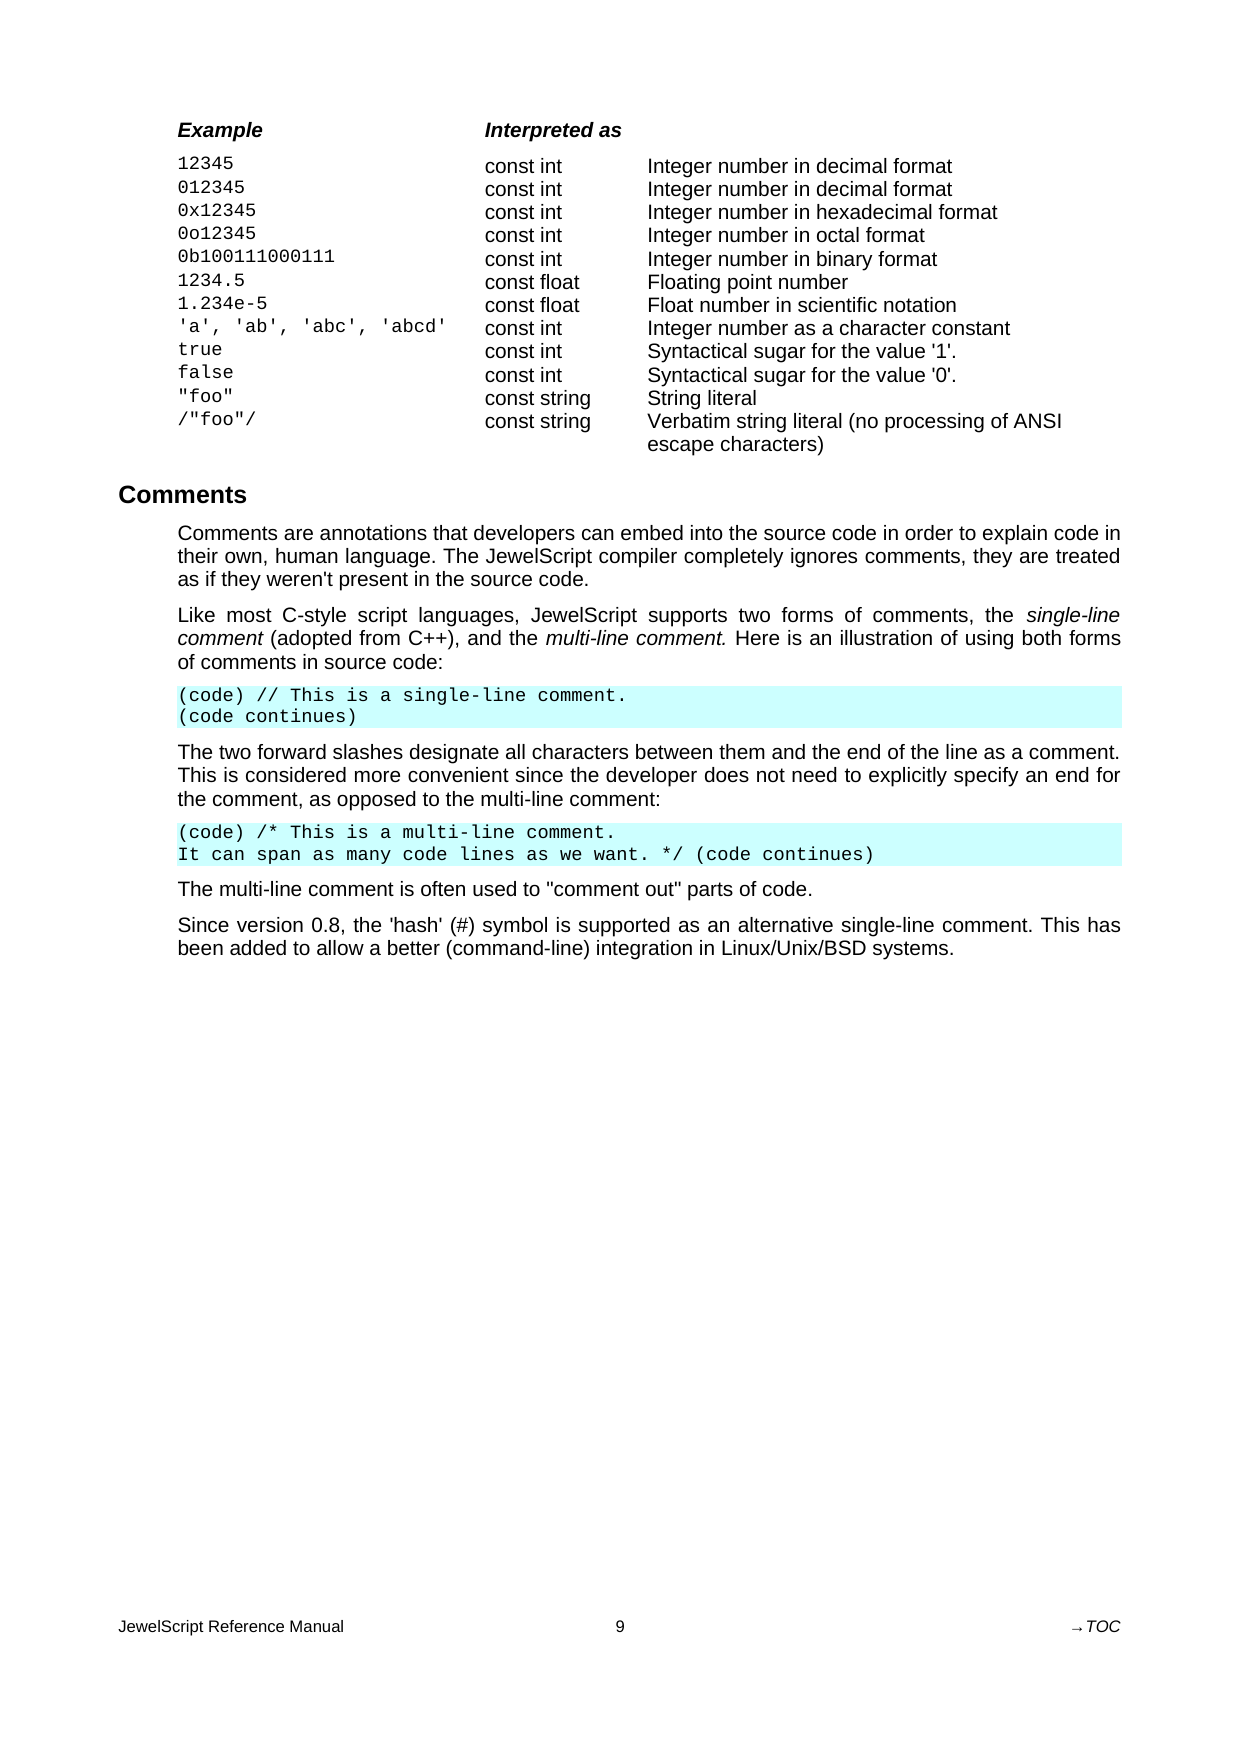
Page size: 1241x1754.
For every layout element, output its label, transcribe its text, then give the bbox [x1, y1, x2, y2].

text The two forward slashes designate all characters between them and the end of the line as a comment. This is considered more convenient since the developer does not need to explicitly specify an end for the comment, as opposed to the multi-line comment: [177, 741, 1122, 811]
table_cell /"foo"/ [177, 410, 484, 456]
table_cell const int [485, 201, 647, 224]
text (code) // This is a single-line comment. (code continues) [177, 686, 1122, 728]
table_cell Integer number in octal format [647, 224, 1122, 247]
table_cell Verbatim string literal (no processing of ANSI escape characters) [647, 410, 1122, 456]
table_cell const int [485, 224, 647, 247]
table_cell 1234.5 [177, 270, 484, 293]
table_cell const int [485, 363, 647, 386]
table_header [647, 118, 1122, 154]
table_cell Integer number in hexadecimal format [647, 201, 1122, 224]
table_cell 'a', 'ab', 'abc', 'abcd' [177, 317, 484, 340]
text The multi-line comment is often used to "comment out" parts of code. [177, 878, 1122, 901]
table_cell const float [485, 270, 647, 293]
table_cell "foo" [177, 386, 484, 410]
table_cell Floating point number [647, 270, 1122, 293]
table_cell Integer number in binary format [647, 247, 1122, 270]
table_cell 012345 [177, 178, 484, 201]
table_cell Syntactical sugar for the value '1'. [647, 340, 1122, 363]
table_cell 0b100111000111 [177, 247, 484, 270]
table_cell true [177, 340, 484, 363]
table_cell Integer number as a character constant [647, 317, 1122, 340]
table_cell const string [485, 410, 647, 456]
subtitle Comments [118, 481, 1122, 509]
table_cell const int [485, 317, 647, 340]
table_cell Syntactical sugar for the value '0'. [647, 363, 1122, 386]
table_cell 0x12345 [177, 201, 484, 224]
table_cell const float [485, 294, 647, 317]
text (code) /* This is a multi-line comment. It can span as many code lines as we want. */ (code continues) [177, 823, 1122, 866]
text Since version 0.8, the 'hash' (#) symbol is supported as an alternative single-line comment. This has been added to allow a better (command-line) integration in Linux/Unix/BSD systems. [177, 914, 1122, 960]
table_cell 1.234e-5 [177, 294, 484, 317]
table_cell const int [485, 178, 647, 201]
table_cell const int [485, 154, 647, 177]
table_header Example [177, 118, 484, 154]
table_cell const int [485, 340, 647, 363]
table_cell false [177, 363, 484, 386]
table_cell Integer number in decimal format [647, 154, 1122, 177]
table_cell 0o12345 [177, 224, 484, 247]
table_header Interpreted as [485, 118, 647, 154]
table_cell const int [485, 247, 647, 270]
text Like most C-style script languages, JewelScript supports two forms of comments, the single-line comment (adopted from C++), and the multi-line comment. Here is an illustration of using both forms of comments in source code: [177, 604, 1122, 673]
table_cell const string [485, 386, 647, 410]
table_cell Float number in scientific notation [647, 294, 1122, 317]
table_cell Integer number in decimal format [647, 178, 1122, 201]
table_cell String literal [647, 386, 1122, 410]
text Comments are annotations that developers can embed into the source code in order to explain code in their own, human language. The JewelScript compiler completely ignores comments, they are treated as if they weren't present in the source code. [177, 522, 1122, 591]
table_cell 12345 [177, 154, 484, 177]
